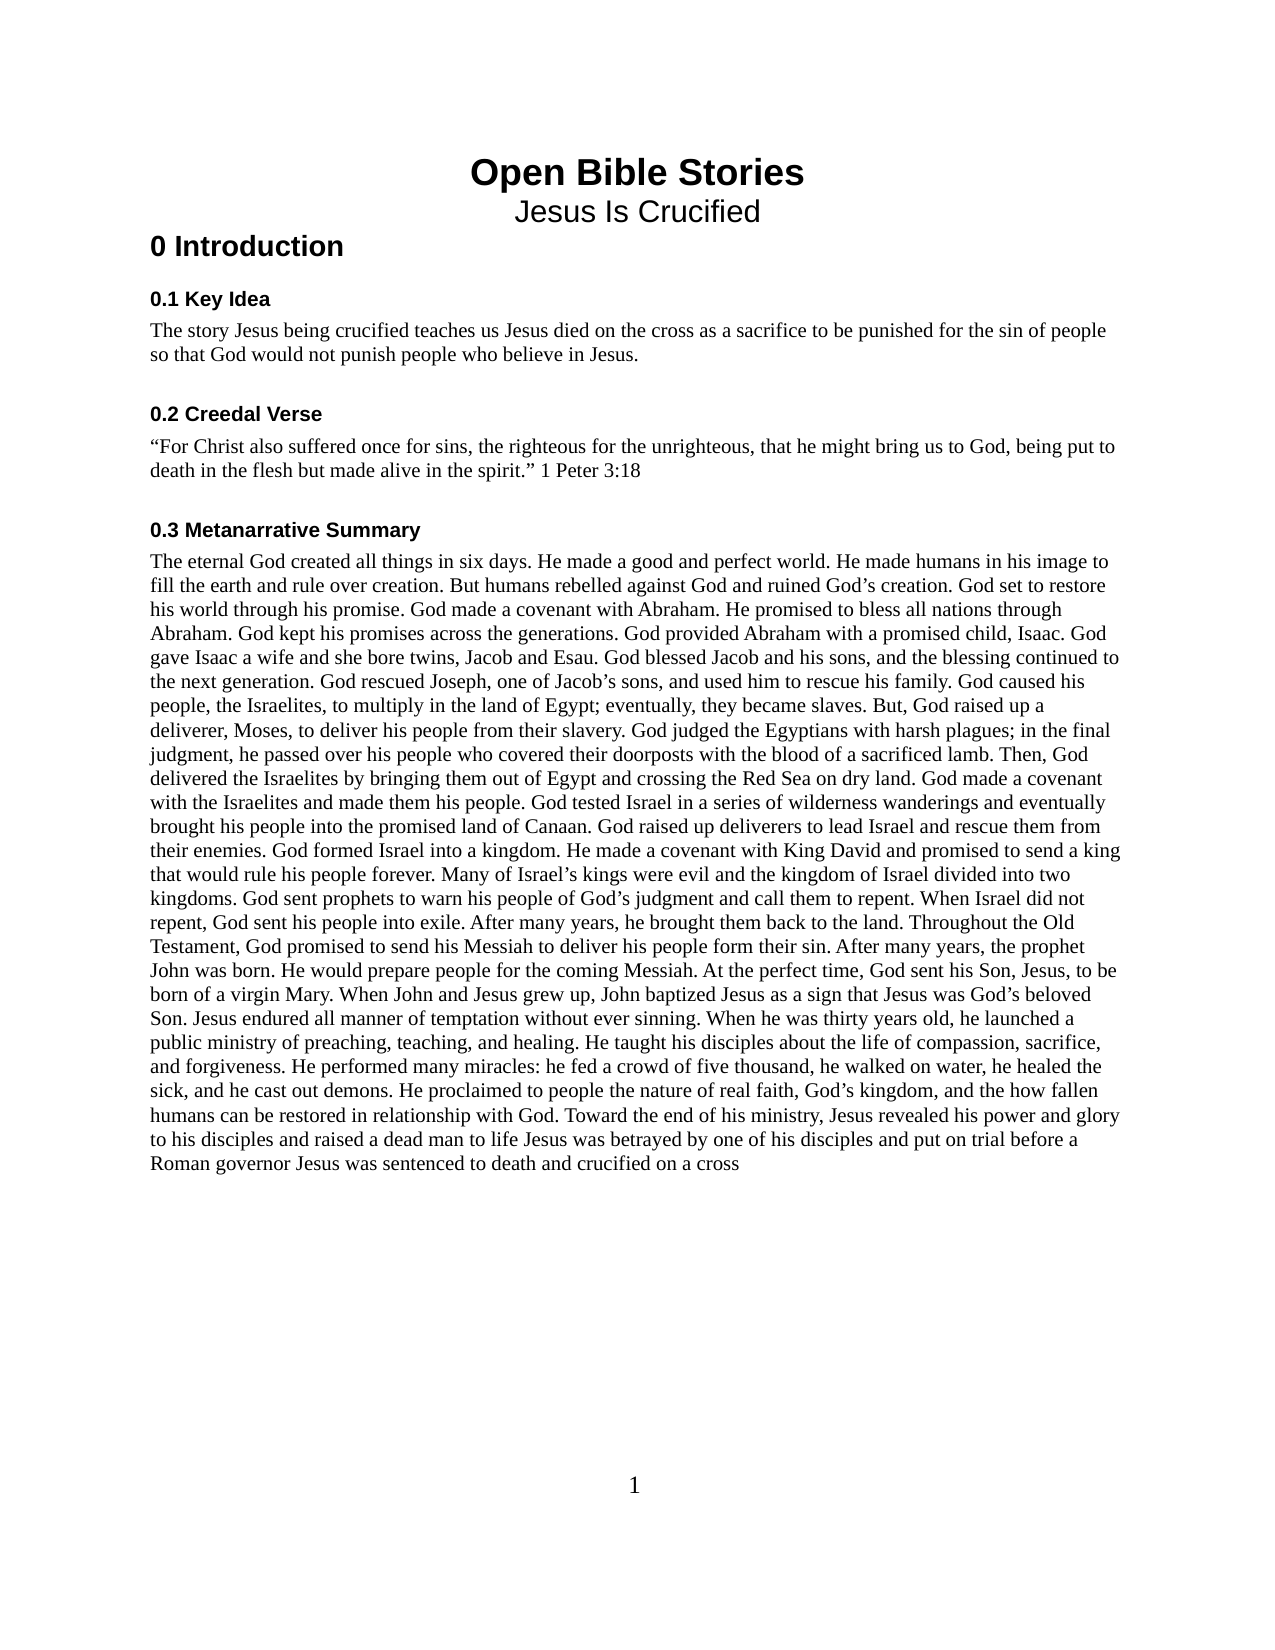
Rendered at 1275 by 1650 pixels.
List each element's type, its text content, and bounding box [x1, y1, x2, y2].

subtitle Jesus Is Crucified [150, 193, 1125, 229]
subtitle 0.3 Metanarrative Summary [150, 518, 1125, 542]
text The eternal God created all things in six days. He made a good and perfect world. He made humans in his image to fill the earth and rule over creation. But humans rebelled against God and ruined God’s creation. God set to restore his world through his promise. God made a covenant with Abraham. He promised to bless all nations through Abraham. God kept his promises across the generations. God provided Abraham with a promised child, Isaac. God gave Isaac a wife and she bore twins, Jacob and Esau. God blessed Jacob and his sons, and the blessing continued to the next generation. God rescued Joseph, one of Jacob’s sons, and used him to rescue his family. God caused his people, the Israelites, to multiply in the land of Egypt; eventually, they became slaves. But, God raised up a deliverer, Moses, to deliver his people from their slavery. God judged the Egyptians with harsh plagues; in the final judgment, he passed over his people who covered their doorposts with the blood of a sacrificed lamb. Then, God delivered the Israelites by bringing them out of Egypt and crossing the Red Sea on dry land. God made a covenant with the Israelites and made them his people. God tested Israel in a series of wilderness wanderings and eventually brought his people into the promised land of Canaan. God raised up deliverers to lead Israel and rescue them from their enemies. God formed Israel into a kingdom. He made a covenant with King David and promised to send a king that would rule his people forever. Many of Israel’s kings were evil and the kingdom of Israel divided into two kingdoms. God sent prophets to warn his people of God’s judgment and call them to repent. When Israel did not repent, God sent his people into exile. After many years, he brought them back to the land. Throughout the Old Testament, God promised to send his Messiah to deliver his people form their sin. After many years, the prophet John was born. He would prepare people for the coming Messiah. At the perfect time, God sent his Son, Jesus, to be born of a virgin Mary. When John and Jesus grew up, John baptized Jesus as a sign that Jesus was God’s beloved Son. Jesus endured all manner of temptation without ever sinning. When he was thirty years old, he launched a public ministry of preaching, teaching, and healing. He taught his disciples about the life of compassion, sacrifice, and forgiveness. He performed many miracles: he fed a crowd of five thousand, he walked on water, he healed the sick, and he cast out demons. He proclaimed to people the nature of real faith, God’s kingdom, and the how fallen humans can be restored in relationship with God. Toward the end of his ministry, Jesus revealed his power and glory to his disciples and raised a dead man to life Jesus was betrayed by one of his disciples and put on trial before a Roman governor Jesus was sentenced to death and crucified on a cross [150, 549, 1125, 1175]
text “For Christ also suffered once for sins, the righteous for the unrighteous, that he might bring us to God, being put to death in the flesh but made alive in the spirit.” 1 Peter 3:18 [150, 433, 1125, 482]
text The story Jesus being crucified teaches us Jesus died on the cross as a sacrifice to be punished for the sin of people so that God would not punish people who believe in Jesus. [150, 318, 1125, 366]
subtitle 0.1 Key Idea [150, 287, 1125, 311]
title Open Bible Stories [150, 150, 1125, 193]
subtitle 0 Introduction [150, 229, 1125, 263]
subtitle 0.2 Creedal Verse [150, 402, 1125, 426]
